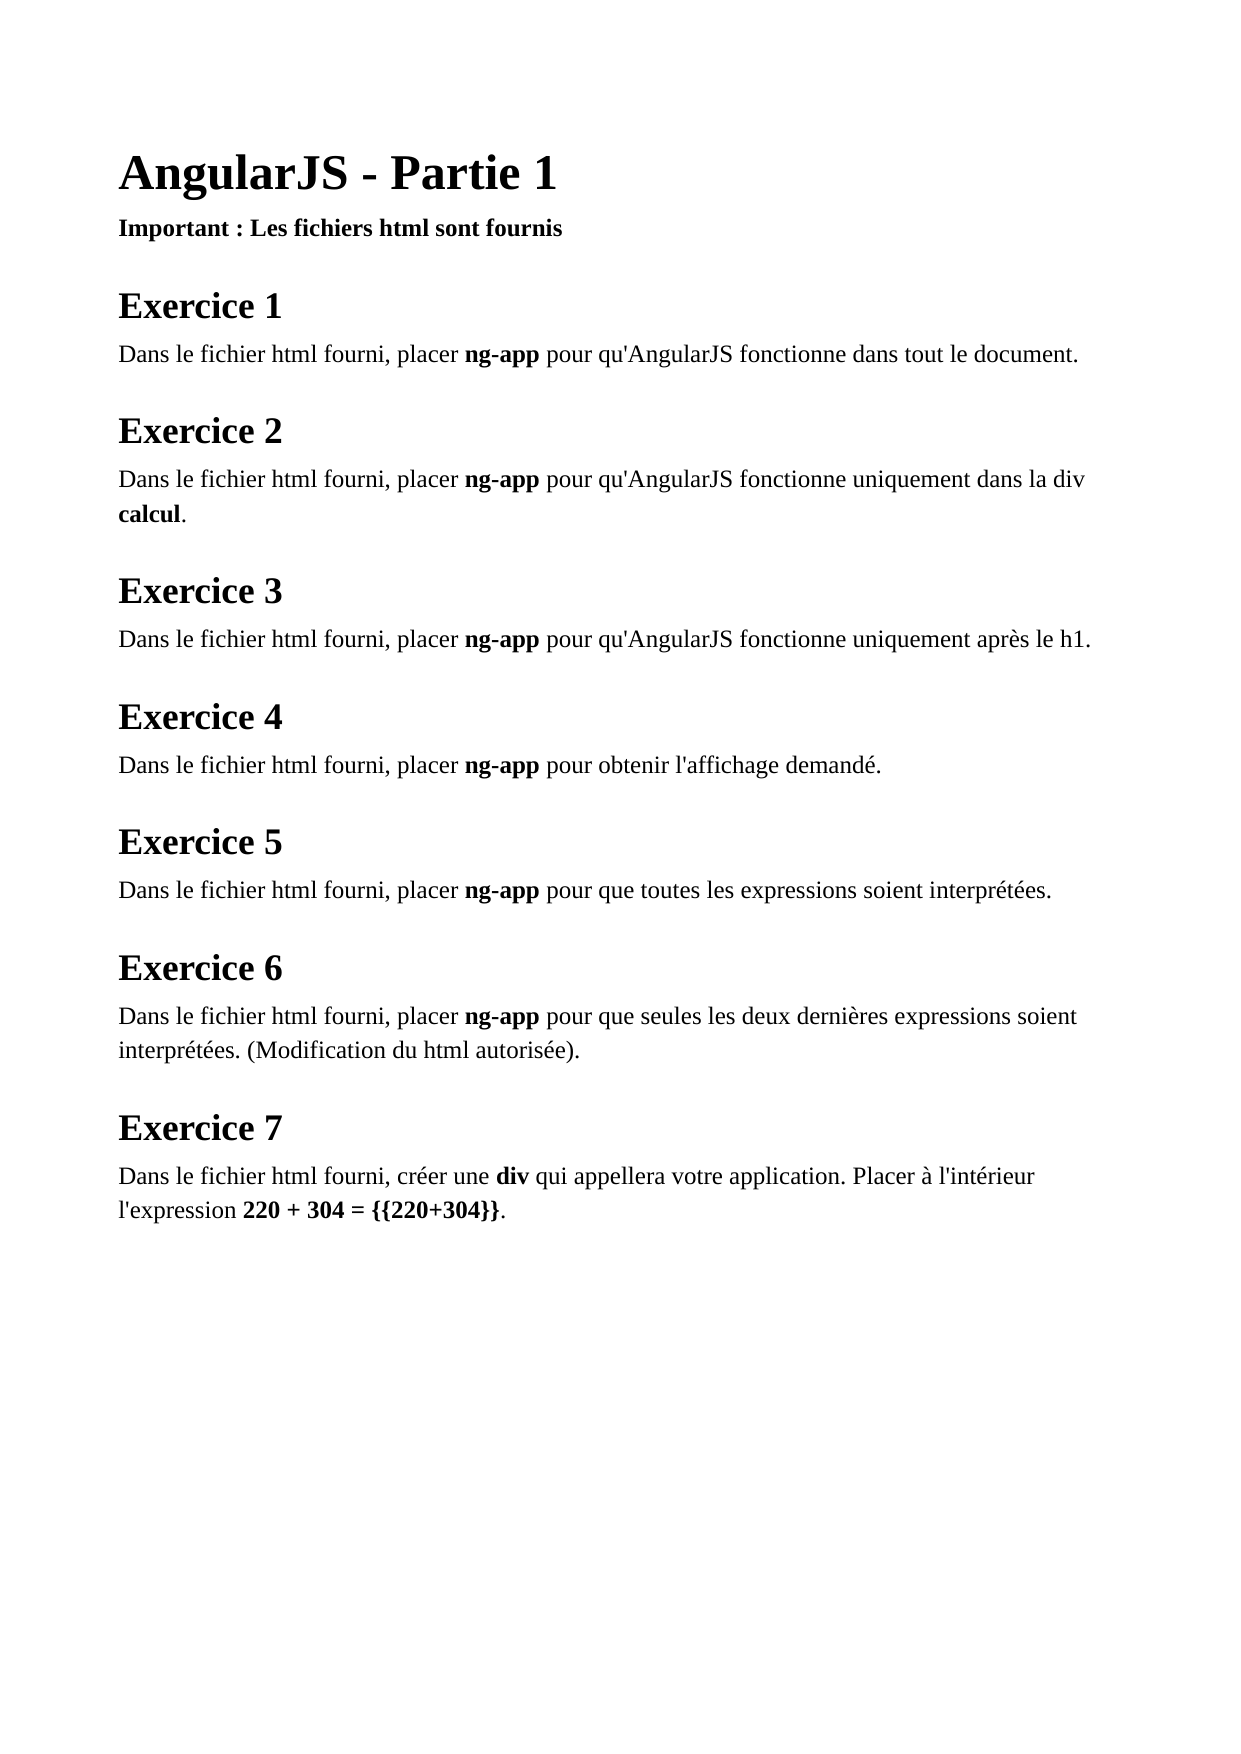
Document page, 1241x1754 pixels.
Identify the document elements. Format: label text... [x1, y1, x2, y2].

text Dans le fichier html fourni, placer ng-app pour qu'AngularJS fonctionne uniquement après le h1. [118, 624, 1122, 653]
text Important : Les fichiers html sont fournis [118, 213, 1122, 242]
text Dans le fichier html fourni, placer ng-app pour qu'AngularJS fonctionne dans tout le document. [118, 339, 1122, 367]
text Dans le fichier html fourni, placer ng-app pour qu'AngularJS fonctionne uniquement dans la div calcul. [118, 464, 1122, 527]
subtitle Exercice 5 [118, 819, 1122, 863]
text Dans le fichier html fourni, placer ng-app pour que toutes les expressions soient interprétées. [118, 875, 1122, 904]
subtitle Exercice 3 [118, 568, 1122, 612]
text Dans le fichier html fourni, créer une div qui appellera votre application. Placer à l'intérieur l'expression 220 + 304 = {{220+304}}. [118, 1161, 1122, 1224]
subtitle Exercice 1 [118, 283, 1122, 326]
text Dans le fichier html fourni, placer ng-app pour obtenir l'affichage demandé. [118, 750, 1122, 778]
subtitle Exercice 4 [118, 694, 1122, 737]
subtitle Exercice 6 [118, 945, 1122, 988]
text Dans le fichier html fourni, placer ng-app pour que seules les deux dernières expressions soient interprétées. (Modification du html autorisée). [118, 1001, 1122, 1064]
subtitle Exercice 2 [118, 408, 1122, 452]
subtitle AngularJS - Partie 1 [118, 143, 1122, 201]
subtitle Exercice 7 [118, 1105, 1122, 1148]
